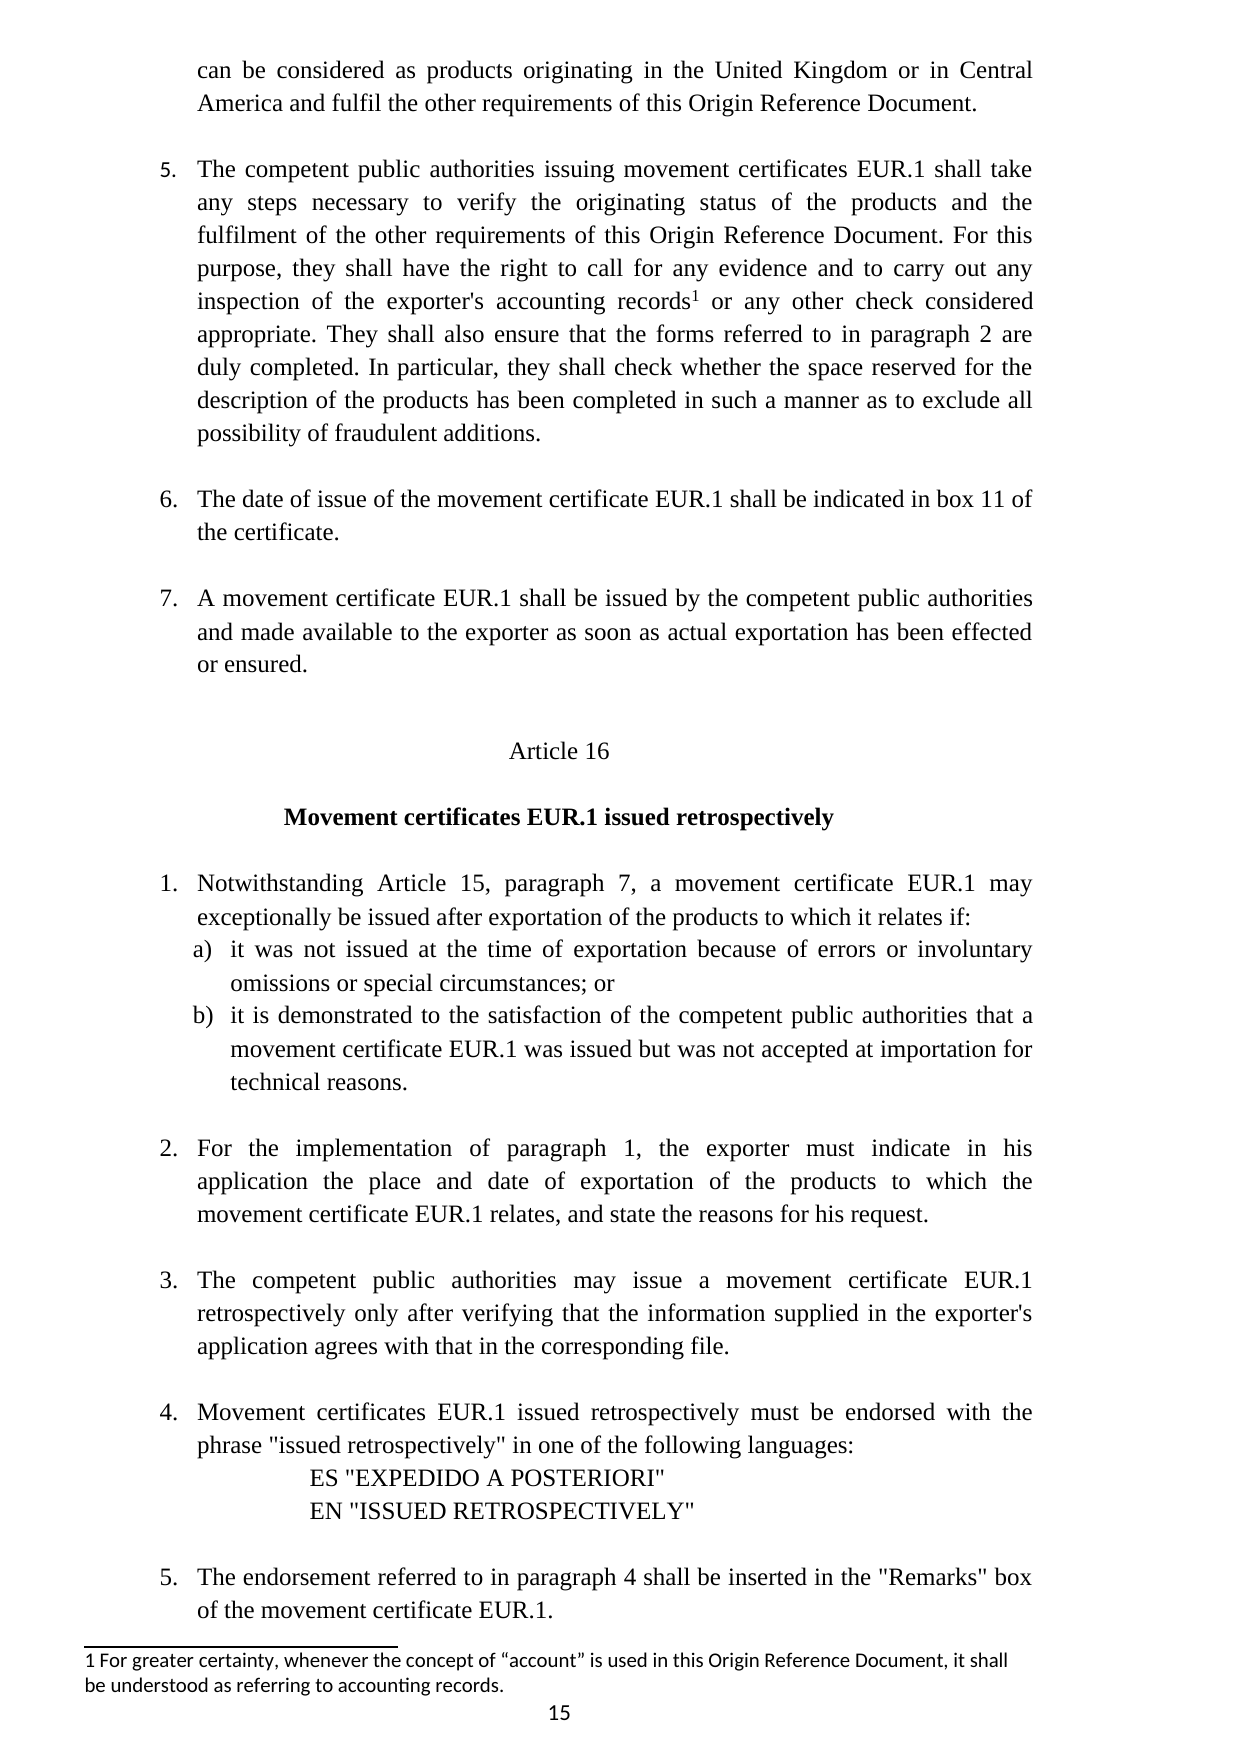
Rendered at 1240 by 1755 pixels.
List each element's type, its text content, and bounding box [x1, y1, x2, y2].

list it was not issued at the time of exportation because of errors or involuntary omissions or special circumstances; or [193, 934, 1034, 996]
list it is demonstrated to the satisfaction of the competent public authorities that a movement certificate EUR.1 was issued but was not accepted at importation for technical reasons. [193, 1001, 1034, 1095]
list For greater certainty, whenever the concept of “account” is used in this Origin Reference Document, it shall be understood as referring to accounting records. [84, 1647, 1034, 1698]
text EN "ISSUED RETROSPECTIVELY" [234, 1496, 1034, 1525]
list A movement certificate EUR.1 shall be issued by the competent public authority of the United Kingdom or of a Republic of the CA Party if the products concerned can be considered as products originating in the United Kingdom or in Central America and fulfil the other requirements of this Origin Reference Document. [159, 108, 1034, 117]
list The competent public authorities may issue a movement certificate EUR.1 retrospectively only after verifying that the information supplied in the exporter's application agrees with that in the corresponding file. [159, 1265, 1034, 1359]
text Movement certificates EUR.1 issued retrospectively [84, 802, 1034, 831]
list Movement certificates EUR.1 issued retrospectively must be endorsed with the phrase "issued retrospectively" in one of the following languages: [159, 1397, 1034, 1459]
text ES "EXPEDIDO A POSTERIORI" [234, 1463, 1034, 1492]
list The competent public authorities issuing movement certificates EUR.1 shall take any steps necessary to verify the originating status of the products and the fulfilment of the other requirements of this Origin Reference Document. For this purpose, they shall have the right to call for any evidence and to carry out any inspection of the exporter's accounting records or any other check considered appropriate. They shall also ensure that the forms referred to in paragraph 2 are duly completed. In particular, they shall check whether the space reserved for the description of the products has been completed in such a manner as to exclude all possibility of fraudulent additions. [159, 154, 1034, 447]
list A movement certificate EUR.1 shall be issued by the competent public authorities and made available to the exporter as soon as actual exportation has been effected or ensured. [159, 583, 1034, 678]
text Article 16 [84, 736, 1034, 765]
list The date of issue of the movement certificate EUR.1 shall be indicated in box 11 of the certificate. [159, 484, 1034, 546]
list Notwithstanding Article 15, paragraph 7, a movement certificate EUR.1 may exceptionally be issued after exportation of the products to which it relates if: [159, 868, 1034, 930]
list The endorsement referred to in paragraph 4 shall be inserted in the "Remarks" box of the movement certificate EUR.1. [159, 1562, 1034, 1624]
list A movement certificate EUR.1 shall be issued by the competent public authority of the United Kingdom or of a Republic of the CA Party if the products concerned can be considered as products originating in the United Kingdom or in Central America and fulfil the other requirements of this Origin Reference Document. [159, 55, 1034, 88]
list For the implementation of paragraph 1, the exporter must indicate in his application the place and date of exportation of the products to which the movement certificate EUR.1 relates, and state the reasons for his request. [159, 1133, 1034, 1227]
